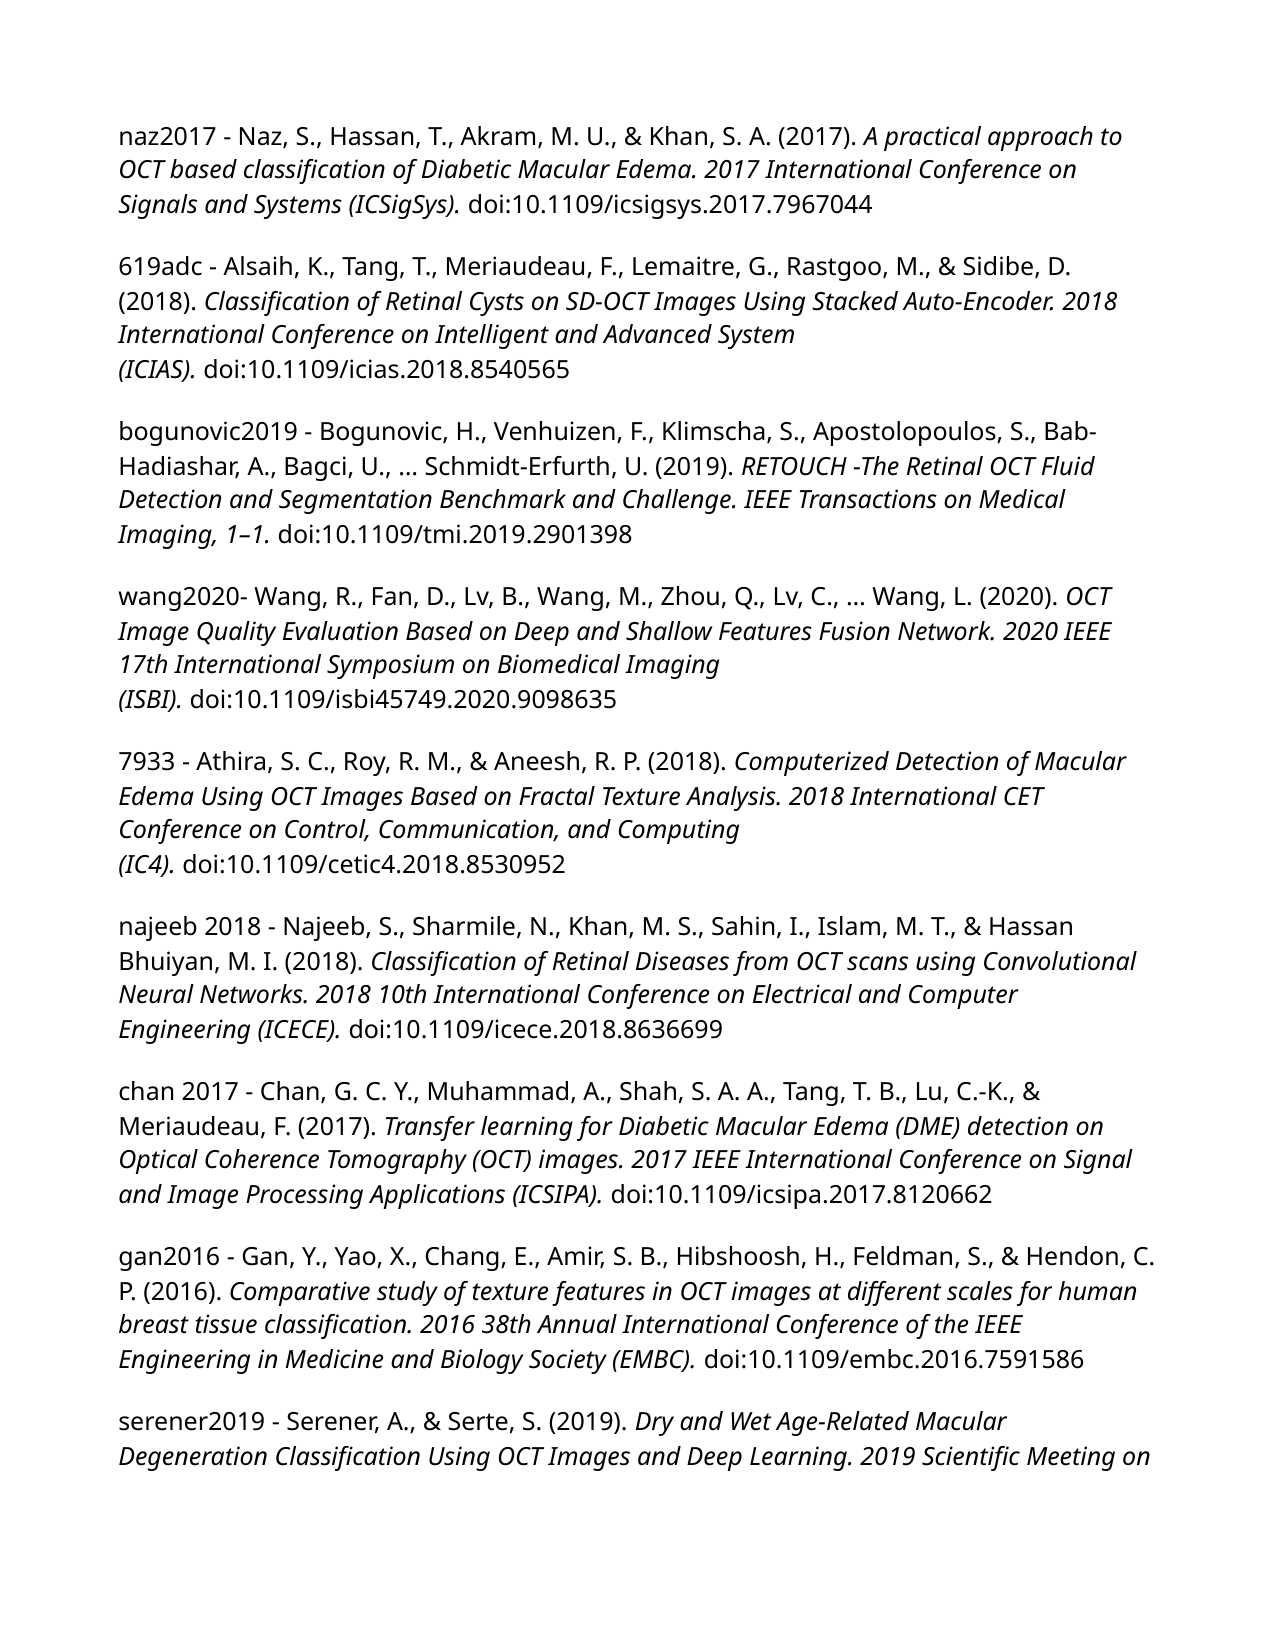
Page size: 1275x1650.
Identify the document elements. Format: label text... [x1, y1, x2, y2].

text 619adc - Alsaih, K., Tang, T., Meriaudeau, F., Lemaitre, G., Rastgoo, M., & Sidibe, D. (2018). Classification of Retinal Cysts on SD-OCT Images Using Stacked Auto-Encoder. 2018 International Conference on Intelligent and Advanced System (ICIAS). doi:10.1109/icias.2018.8540565 [118, 249, 1157, 385]
text naz2017 - Naz, S., Hassan, T., Akram, M. U., & Khan, S. A. (2017). A practical approach to OCT based classification of Diabetic Macular Edema. 2017 International Conference on Signals and Systems (ICSigSys). doi:10.1109/icsigsys.2017.7967044 [118, 118, 1157, 220]
text serener2019 - Serener, A., & Serte, S. (2019). Dry and Wet Age-Related Macular Degeneration Classification Using OCT Images and Deep Learning. 2019 Scientific Meeting on [118, 1404, 1157, 1472]
text gan2016 - Gan, Y., Yao, X., Chang, E., Amir, S. B., Hibshoosh, H., Feldman, S., & Hendon, C. P. (2016). Comparative study of texture features in OCT images at different scales for human breast tissue classification. 2016 38th Annual International Conference of the IEEE Engineering in Medicine and Biology Society (EMBC). doi:10.1109/embc.2016.7591586 [118, 1239, 1157, 1375]
text chan 2017 - Chan, G. C. Y., Muhammad, A., Shah, S. A. A., Tang, T. B., Lu, C.-K., & Meriaudeau, F. (2017). Transfer learning for Diabetic Macular Edema (DME) detection on Optical Coherence Tomography (OCT) images. 2017 IEEE International Conference on Signal and Image Processing Applications (ICSIPA). doi:10.1109/icsipa.2017.8120662 [118, 1074, 1157, 1210]
text najeeb 2018 - Najeeb, S., Sharmile, N., Khan, M. S., Sahin, I., Islam, M. T., & Hassan Bhuiyan, M. I. (2018). Classification of Retinal Diseases from OCT scans using Convolutional Neural Networks. 2018 10th International Conference on Electrical and Computer Engineering (ICECE). doi:10.1109/icece.2018.8636699 [118, 909, 1157, 1045]
text wang2020- Wang, R., Fan, D., Lv, B., Wang, M., Zhou, Q., Lv, C., … Wang, L. (2020). OCT Image Quality Evaluation Based on Deep and Shallow Features Fusion Network. 2020 IEEE 17th International Symposium on Biomedical Imaging (ISBI). doi:10.1109/isbi45749.2020.9098635 [118, 579, 1157, 715]
text bogunovic2019 - Bogunovic, H., Venhuizen, F., Klimscha, S., Apostolopoulos, S., Bab-Hadiashar, A., Bagci, U., … Schmidt-Erfurth, U. (2019). RETOUCH -The Retinal OCT Fluid Detection and Segmentation Benchmark and Challenge. IEEE Transactions on Medical Imaging, 1–1. doi:10.1109/tmi.2019.2901398 [118, 414, 1157, 550]
text 7933 - Athira, S. C., Roy, R. M., & Aneesh, R. P. (2018). Computerized Detection of Macular Edema Using OCT Images Based on Fractal Texture Analysis. 2018 International CET Conference on Control, Communication, and Computing (IC4). doi:10.1109/cetic4.2018.8530952 [118, 744, 1157, 880]
